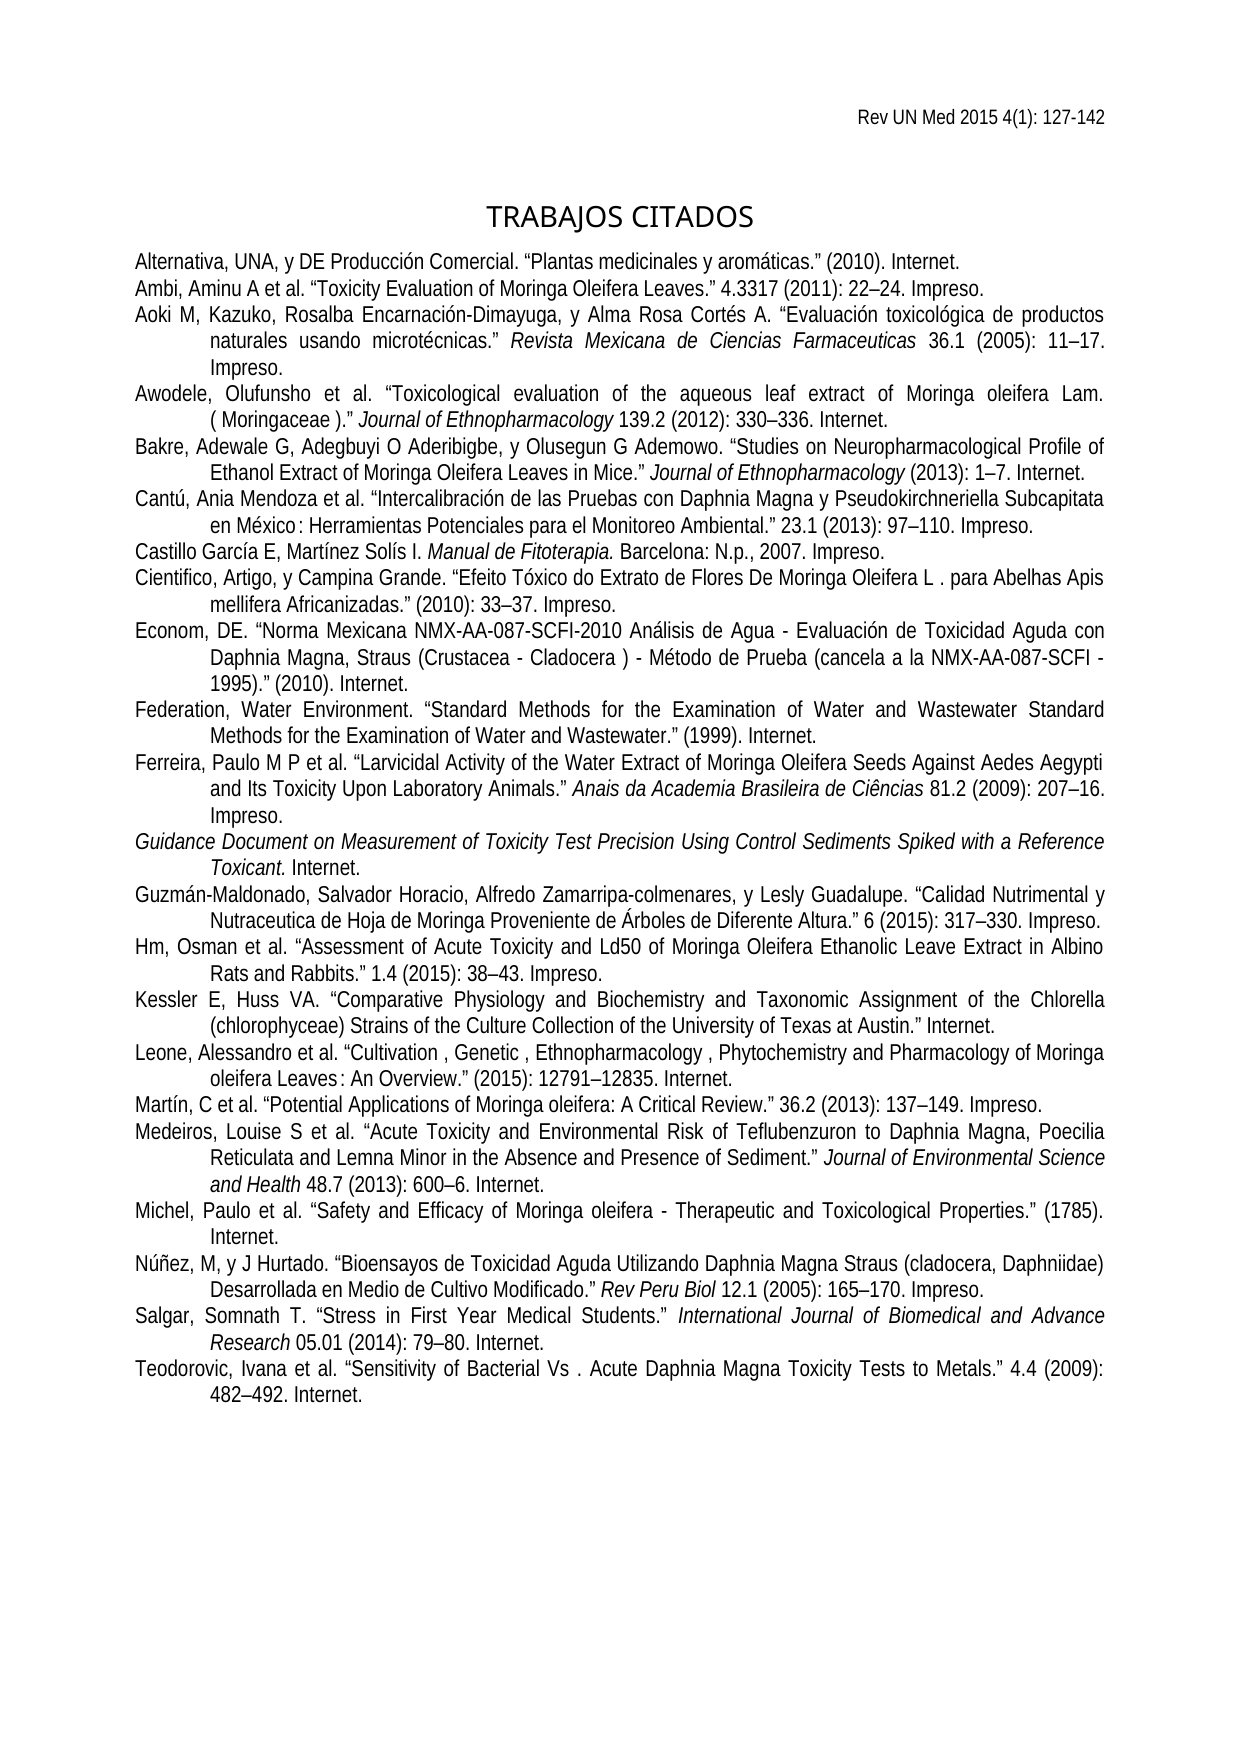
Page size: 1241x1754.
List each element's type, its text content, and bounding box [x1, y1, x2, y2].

text Federation, Water Environment. “Standard Methods for the Examination of Water and Wastewater Standard Methods for the Examination of Water and Wastewater.” (1999). Internet. [135, 696, 1105, 749]
text Michel, Paulo et al. “Safety and Efficacy of Moringa oleifera - Therapeutic and Toxicological Properties.” (1785). Internet. [135, 1197, 1105, 1249]
text Ferreira, Paulo M P et al. “Larvicidal Activity of the Water Extract of Moringa Oleifera Seeds Against Aedes Aegypti and Its Toxicity Upon Laboratory Animals.” Anais da Academia Brasileira de Ciências 81.2 (2009): 207–16. Impreso. [135, 749, 1105, 828]
text Teodorovic, Ivana et al. “Sensitivity of Bacterial Vs . Acute Daphnia Magna Toxicity Tests to Metals.” 4.4 (2009): 482–492. Internet. [135, 1355, 1105, 1408]
subtitle TRABAJOS CITADOS [135, 196, 1105, 236]
text Guidance Document on Measurement of Toxicity Test Precision Using Control Sediments Spiked with a Reference Toxicant. Internet. [135, 828, 1105, 881]
text Cantú, Ania Mendoza et al. “Intercalibración de las Pruebas con Daphnia Magna y Pseudokirchneriella Subcapitata en México : Herramientas Potenciales para el Monitoreo Ambiental.” 23.1 (2013): 97–110. Impreso. [135, 485, 1105, 538]
text Martín, C et al. “Potential Applications of Moringa oleifera: A Critical Review.” 36.2 (2013): 137–149. Impreso. [135, 1091, 1105, 1118]
text Salgar, Somnath T. “Stress in First Year Medical Students.” International Journal of Biomedical and Advance Research 05.01 (2014): 79–80. Internet. [135, 1302, 1105, 1355]
text Aoki M, Kazuko, Rosalba Encarnación-Dimayuga, y Alma Rosa Cortés A. “Evaluación toxicológica de productos naturales usando microtécnicas.” Revista Mexicana de Ciencias Farmaceuticas 36.1 (2005): 11–17. Impreso. [135, 301, 1105, 380]
text Alternativa, UNA, y DE Producción Comercial. “Plantas medicinales y aromáticas.” (2010). Internet. [135, 248, 1105, 274]
text Awodele, Olufunsho et al. “Toxicological evaluation of the aqueous leaf extract of Moringa oleifera Lam. ( Moringaceae ).” Journal of Ethnopharmacology 139.2 (2012): 330–336. Internet. [135, 380, 1105, 433]
text Hm, Osman et al. “Assessment of Acute Toxicity and Ld50 of Moringa Oleifera Ethanolic Leave Extract in Albino Rats and Rabbits.” 1.4 (2015): 38–43. Impreso. [135, 933, 1105, 986]
text Medeiros, Louise S et al. “Acute Toxicity and Environmental Risk of Teflubenzuron to Daphnia Magna, Poecilia Reticulata and Lemna Minor in the Absence and Presence of Sediment.” Journal of Environmental Science and Health 48.7 (2013): 600–6. Internet. [135, 1118, 1105, 1197]
text Castillo García E, Martínez Solís I. Manual de Fitoterapia. Barcelona: N.p., 2007. Impreso. [135, 538, 1105, 564]
text Guzmán-Maldonado, Salvador Horacio, Alfredo Zamarripa-colmenares, y Lesly Guadalupe. “Calidad Nutrimental y Nutraceutica de Hoja de Moringa Proveniente de Árboles de Diferente Altura.” 6 (2015): 317–330. Impreso. [135, 881, 1105, 933]
text Ambi, Aminu A et al. “Toxicity Evaluation of Moringa Oleifera Leaves.” 4.3317 (2011): 22–24. Impreso. [135, 274, 1105, 301]
text Leone, Alessandro et al. “Cultivation , Genetic , Ethnopharmacology , Phytochemistry and Pharmacology of Moringa oleifera Leaves : An Overview.” (2015): 12791–12835. Internet. [135, 1039, 1105, 1091]
text Cientifico, Artigo, y Campina Grande. “Efeito Tóxico do Extrato de Flores De Moringa Oleifera L . para Abelhas Apis mellifera Africanizadas.” (2010): 33–37. Impreso. [135, 564, 1105, 617]
text Kessler E, Huss VA. “Comparative Physiology and Biochemistry and Taxonomic Assignment of the Chlorella (chlorophyceae) Strains of the Culture Collection of the University of Texas at Austin.” Internet. [135, 986, 1105, 1039]
text Bakre, Adewale G, Adegbuyi O Aderibigbe, y Olusegun G Ademowo. “Studies on Neuropharmacological Profile of Ethanol Extract of Moringa Oleifera Leaves in Mice.” Journal of Ethnopharmacology (2013): 1–7. Internet. [135, 433, 1105, 485]
text Núñez, M, y J Hurtado. “Bioensayos de Toxicidad Aguda Utilizando Daphnia Magna Straus (cladocera, Daphniidae) Desarrollada en Medio de Cultivo Modificado.” Rev Peru Biol 12.1 (2005): 165–170. Impreso. [135, 1249, 1105, 1302]
text Econom, DE. “Norma Mexicana NMX-AA-087-SCFI-2010 Análisis de Agua - Evaluación de Toxicidad Aguda con Daphnia Magna, Straus (Crustacea - Cladocera ) - Método de Prueba (cancela a la NMX-AA-087-SCFI -1995).” (2010). Internet. [135, 617, 1105, 696]
